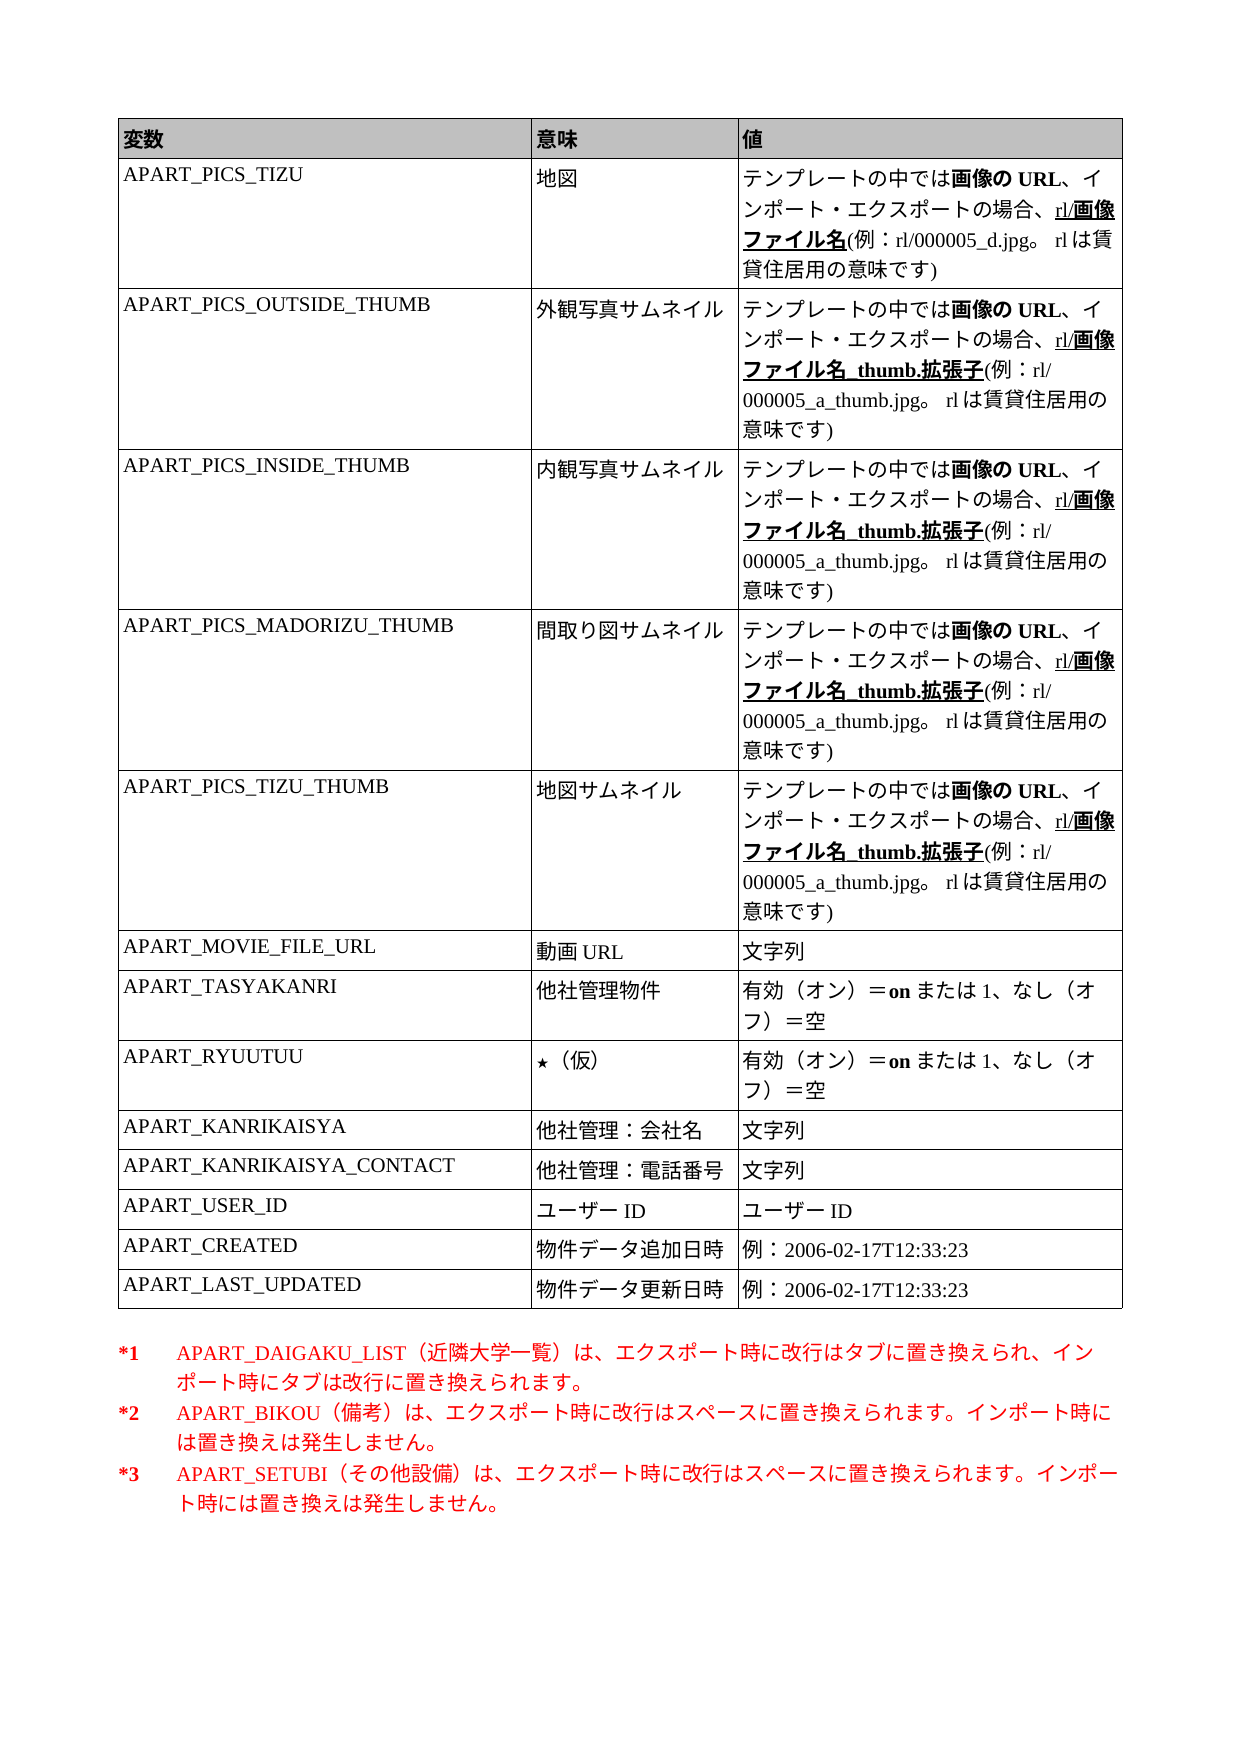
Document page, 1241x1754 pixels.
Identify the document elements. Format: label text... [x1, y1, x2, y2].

table_cell 物件データ更新日時 [532, 1270, 738, 1308]
table_cell APART_PICS_TIZU_THUMB [119, 771, 531, 930]
table_cell テンプレートの中では画像のURL、インポート・エクスポートの場合、rl/画像ファイル名_thumb.拡張子(例：rl/000005_a_thumb.jpg。 rlは賃貸住居用の意味です) [739, 610, 1122, 770]
table_cell APART_PICS_OUTSIDE_THUMB [119, 289, 531, 449]
table_cell APART_TASYAKANRI [119, 971, 531, 1040]
table_cell 他社管理：電話番号 [532, 1150, 738, 1189]
table_cell 物件データ追加日時 [532, 1230, 738, 1268]
table_cell APART_PICS_INSIDE_THUMB [119, 450, 531, 609]
table_cell テンプレートの中では画像のURL、インポート・エクスポートの場合、rl/画像ファイル名_thumb.拡張子(例：rl/000005_a_thumb.jpg。 rlは賃貸住居用の意味です) [739, 289, 1122, 449]
table_cell 他社管理：会社名 [532, 1111, 738, 1149]
table_cell APART_PICS_TIZU [119, 159, 531, 288]
table_header 値 [739, 119, 1122, 158]
table_cell 例：2006-02-17T12:33:23 [739, 1270, 1122, 1308]
table_cell テンプレートの中では画像のURL、インポート・エクスポートの場合、rl/画像ファイル名(例：rl/000005_d.jpg。 rlは賃貸住居用の意味です) [739, 159, 1122, 288]
table_cell 内観写真サムネイル [532, 450, 738, 609]
text *3 APART_SETUBI（その他設備）は、エクスポート時に改行はスペースに置き換えられます。インポート時には置き換えは発生しません。 [118, 1457, 1122, 1517]
table_cell APART_CREATED [119, 1230, 531, 1268]
table_cell 間取り図サムネイル [532, 610, 738, 770]
table_cell 文字列 [739, 1111, 1122, 1149]
table_cell ユーザーID [739, 1190, 1122, 1229]
table_cell 他社管理物件 [532, 971, 738, 1040]
table_cell 文字列 [739, 1150, 1122, 1189]
table_cell APART_MOVIE_FILE_URL [119, 931, 531, 970]
table_cell APART_RYUUTUU [119, 1041, 531, 1110]
table_cell 地図サムネイル [532, 771, 738, 930]
table_cell 例：2006-02-17T12:33:23 [739, 1230, 1122, 1268]
table_header 意味 [532, 119, 738, 158]
table_cell テンプレートの中では画像のURL、インポート・エクスポートの場合、rl/画像ファイル名_thumb.拡張子(例：rl/000005_a_thumb.jpg。 rlは賃貸住居用の意味です) [739, 771, 1122, 930]
table_cell 有効（オン）＝onまたは1、なし（オフ）＝空 [739, 1041, 1122, 1110]
table_header 変数 [119, 119, 531, 158]
table_cell APART_USER_ID [119, 1190, 531, 1229]
table_cell APART_KANRIKAISYA_CONTACT [119, 1150, 531, 1189]
table_cell 外観写真サムネイル [532, 289, 738, 449]
table_cell APART_LAST_UPDATED [119, 1270, 531, 1308]
table_cell ユーザーID [532, 1190, 738, 1229]
table_cell APART_PICS_MADORIZU_THUMB [119, 610, 531, 770]
text *2 APART_BIKOU（備考）は、エクスポート時に改行はスペースに置き換えられます。インポート時には置き換えは発生しません。 [118, 1396, 1122, 1457]
table_cell 有効（オン）＝onまたは1、なし（オフ）＝空 [739, 971, 1122, 1040]
table_cell 文字列 [739, 931, 1122, 970]
table_cell APART_KANRIKAISYA [119, 1111, 531, 1149]
table_cell テンプレートの中では画像のURL、インポート・エクスポートの場合、rl/画像ファイル名_thumb.拡張子(例：rl/000005_a_thumb.jpg。 rlは賃貸住居用の意味です) [739, 450, 1122, 609]
table_cell 地図 [532, 159, 738, 288]
text *1 APART_DAIGAKU_LIST（近隣大学一覧）は、エクスポート時に改行はタブに置き換えられ、インポート時にタブは改行に置き換えられます。 [118, 1336, 1122, 1396]
table_cell 動画URL [532, 931, 738, 970]
table_cell ★（仮） [532, 1041, 738, 1110]
